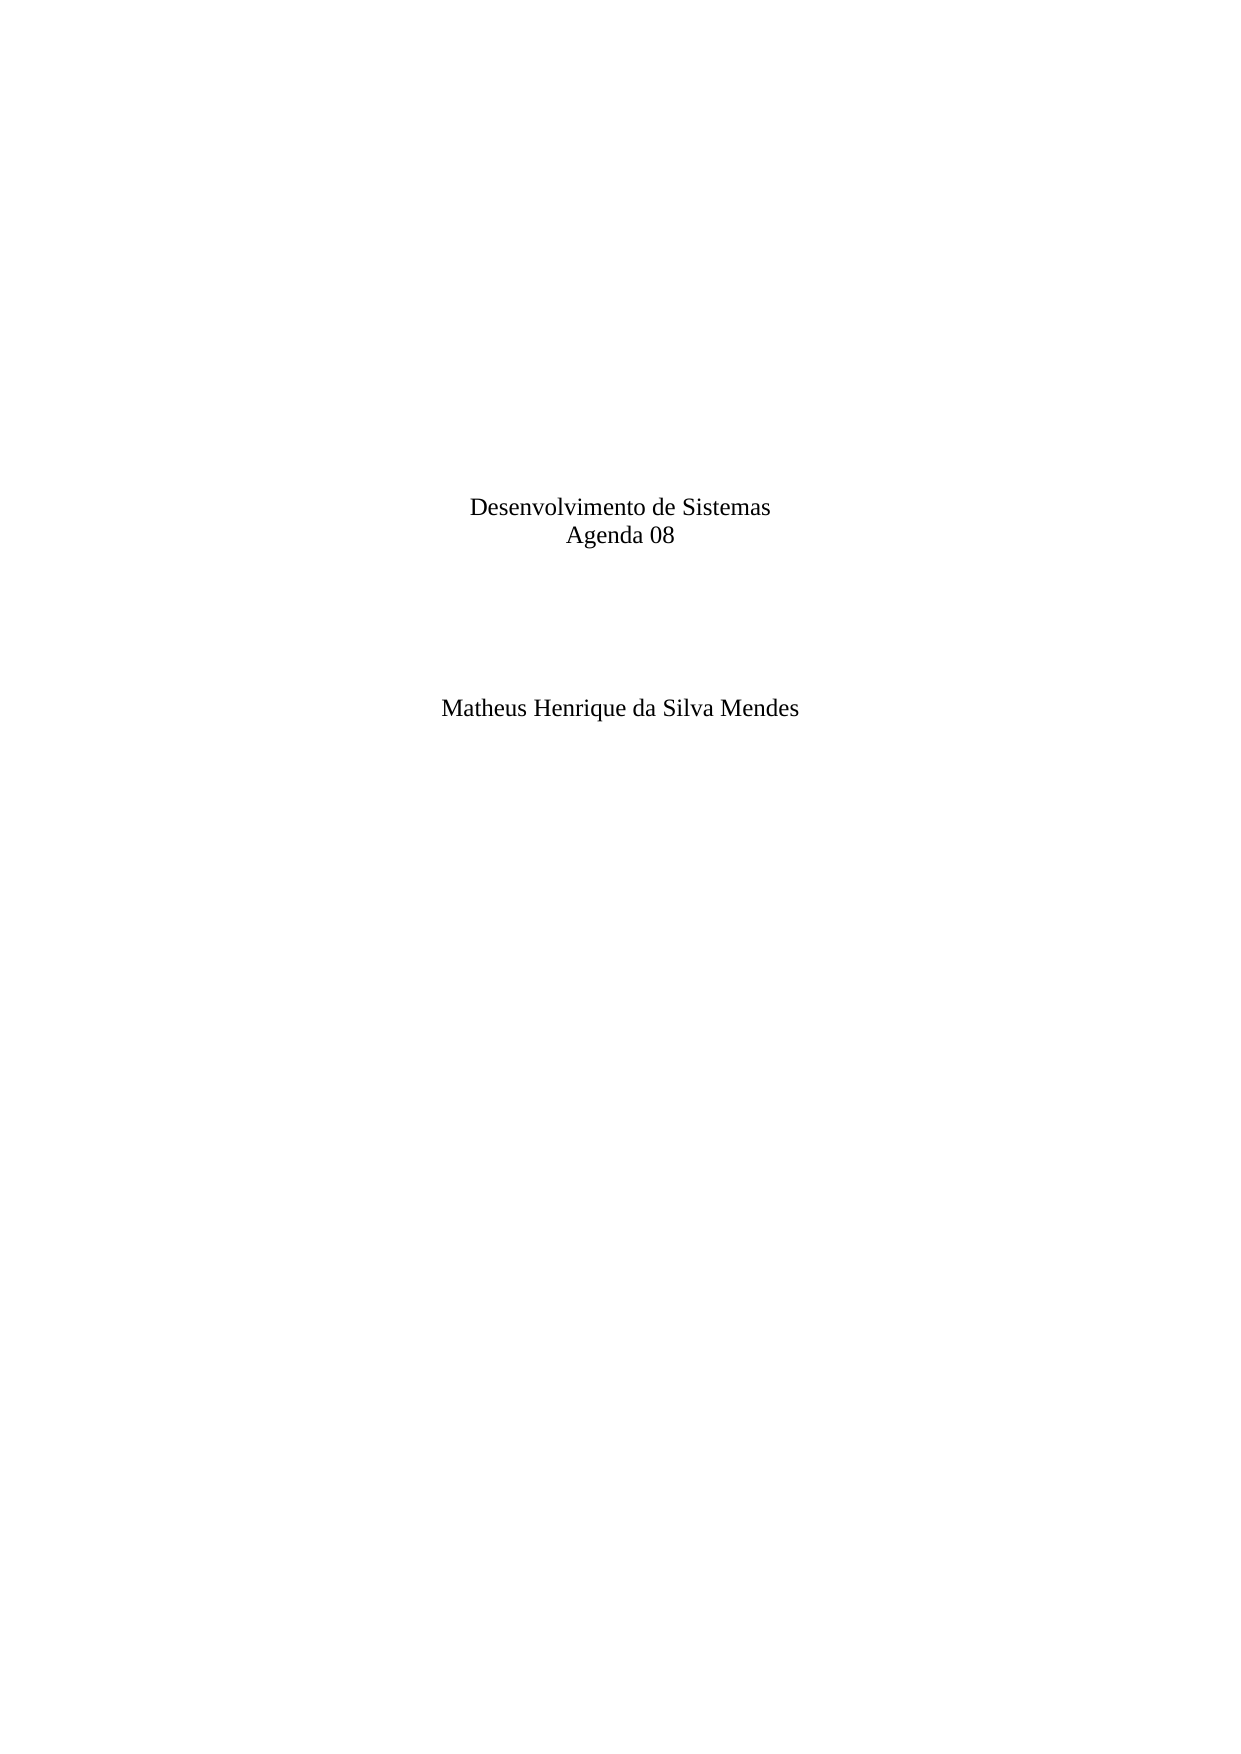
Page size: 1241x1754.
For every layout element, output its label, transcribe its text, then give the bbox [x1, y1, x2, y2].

text Agenda 08 [118, 521, 1122, 549]
text Matheus Henrique da Silva Mendes [118, 693, 1122, 722]
text Desenvolvimento de Sistemas [118, 492, 1122, 521]
